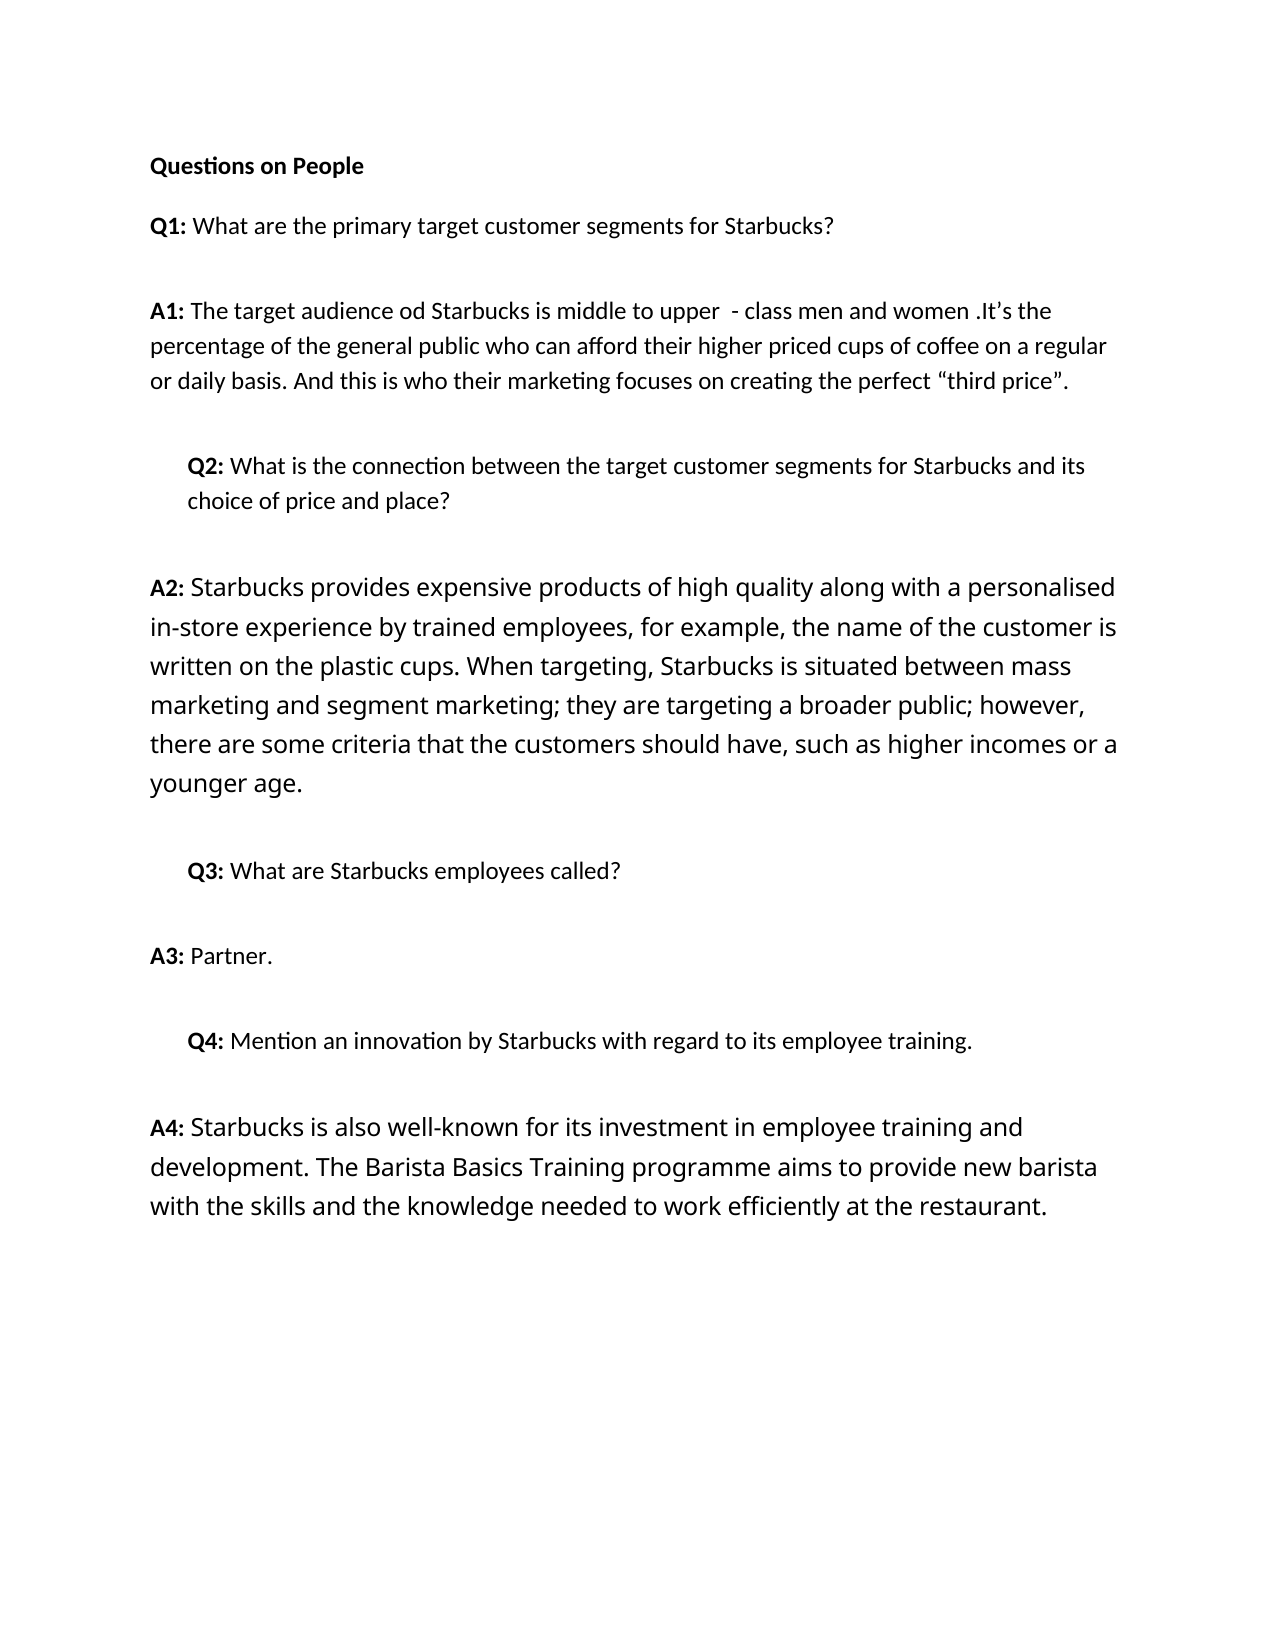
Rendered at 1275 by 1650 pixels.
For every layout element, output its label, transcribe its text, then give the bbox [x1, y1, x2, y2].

text A2: Starbucks provides expensive products of high quality along with a personalised in-store experience by trained employees, for example, the name of the customer is written on the plastic cups. When targeting, Starbucks is situated between mass marketing and segment marketing; they are targeting a broader public; however, there are some criteria that the customers should have, such as higher incomes or a younger age. [150, 570, 1125, 800]
text A3: Partner. [150, 940, 1125, 971]
text A1: The target audience od Starbucks is middle to upper - class men and women .It’s the percentage of the general public who can afford their higher priced cups of coffee on a regular or daily basis. And this is who their marketing focuses on creating the perfect “third price”. [150, 295, 1125, 396]
text Q4: Mention an innovation by Starbucks with regard to its employee training. [187, 1025, 1125, 1056]
text A4: Starbucks is also well-known for its investment in employee training and development. The Barista Basics Training programme aims to provide new barista with the skills and the knowledge needed to work efficiently at the restaurant. [150, 1110, 1125, 1222]
text Questions on People [150, 150, 1125, 181]
text Q1: What are the primary target customer segments for Starbucks? [150, 210, 1125, 241]
text Q3: What are Starbucks employees called? [187, 855, 1125, 886]
text Q2: What is the connection between the target customer segments for Starbucks and its choice of price and place? [187, 450, 1125, 516]
